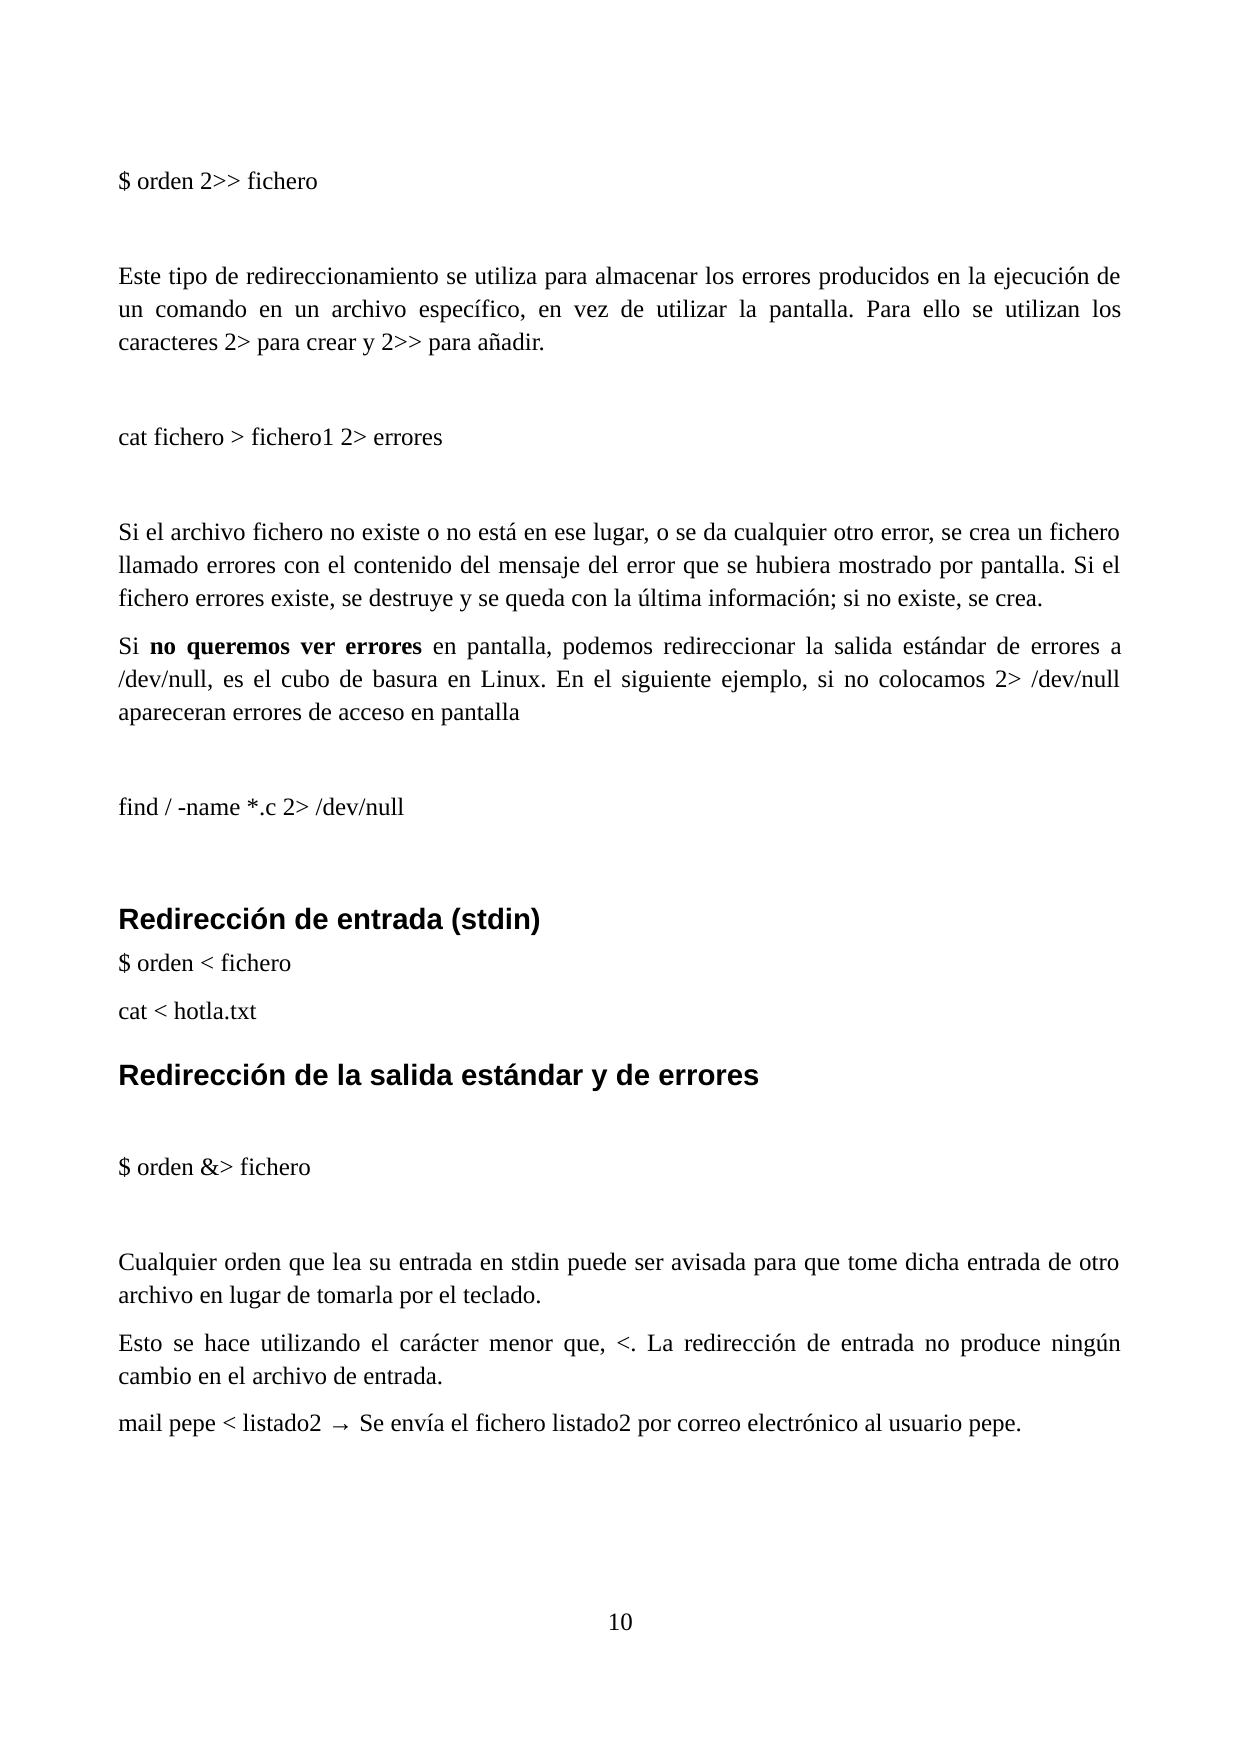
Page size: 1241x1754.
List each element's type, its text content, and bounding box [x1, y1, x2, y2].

text $ orden &> fichero [118, 1152, 1122, 1181]
text cat fichero > fichero1 2> errores [118, 422, 1122, 451]
subtitle Redirección de la salida estándar y de errores [118, 1058, 1122, 1092]
text Si el archivo fichero no existe o no está en ese lugar, o se da cualquier otro error, se crea un fichero llamado errores con el contenido del mensaje del error que se hubiera mostrado por pantalla. Si el fichero errores existe, se destruye y se queda con la última información; si no existe, se crea. [118, 517, 1122, 612]
text $ orden 2>> fichero [118, 166, 1122, 194]
text Este tipo de redireccionamiento se utiliza para almacenar los errores producidos en la ejecución de un comando en un archivo específico, en vez de utilizar la pantalla. Para ello se utilizan los caracteres 2> para crear y 2>> para añadir. [118, 261, 1122, 356]
text find / -name *.c 2> /dev/null [118, 792, 1122, 821]
text Esto se hace utilizando el carácter menor que, <. La redirección de entrada no produce ningún cambio en el archivo de entrada. [118, 1328, 1122, 1389]
text cat < hotla.txt [118, 996, 1122, 1025]
text Si no queremos ver errores en pantalla, podemos redireccionar la salida estándar de errores a /dev/null, es el cubo de basura en Linux. En el siguiente ejemplo, si no colocamos 2> /dev/null apareceran errores de acceso en pantalla [118, 631, 1122, 726]
text $ orden < fichero [118, 948, 1122, 977]
subtitle Redirección de entrada (stdin) [118, 902, 1122, 936]
text Cualquier orden que lea su entrada en stdin puede ser avisada para que tome dicha entrada de otro archivo en lugar de tomarla por el teclado. [118, 1247, 1122, 1309]
text mail pepe < listado2 → Se envía el fichero listado2 por correo electrónico al usuario pepe. [118, 1408, 1122, 1437]
